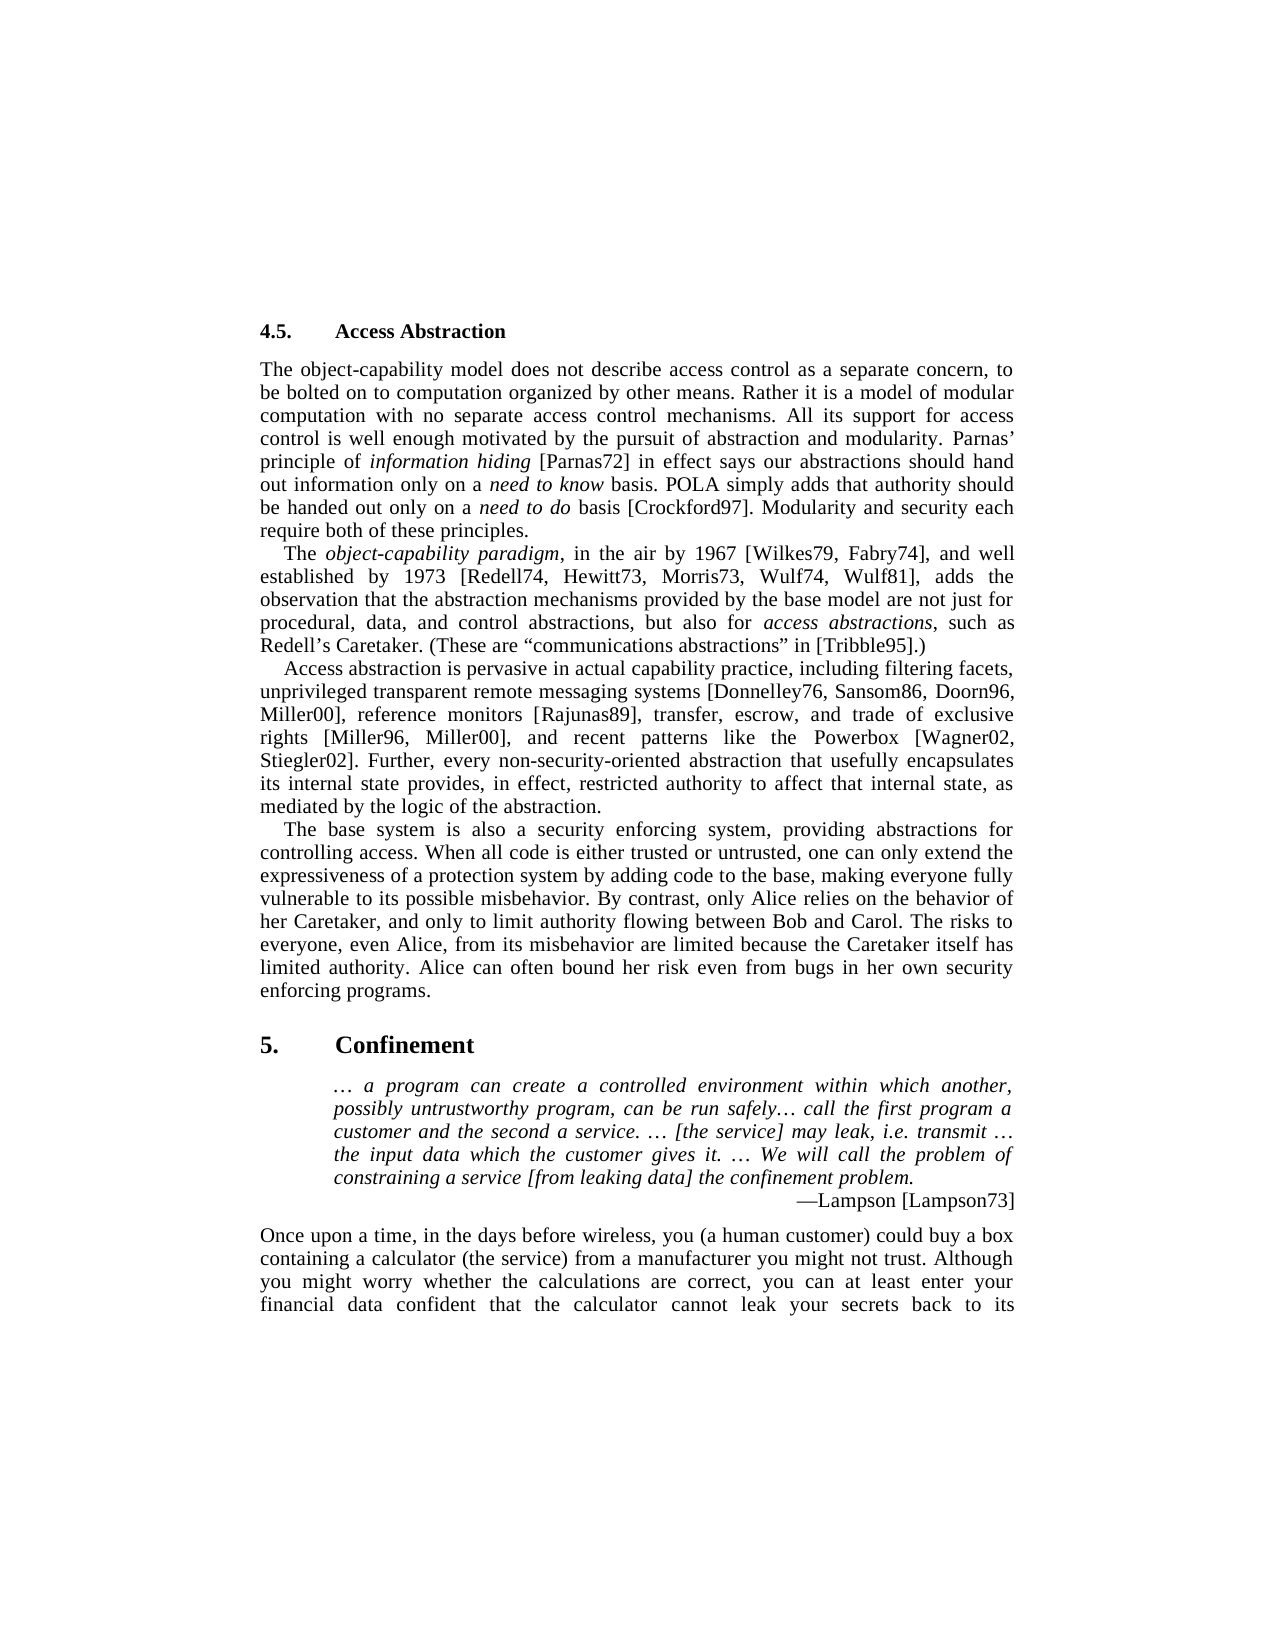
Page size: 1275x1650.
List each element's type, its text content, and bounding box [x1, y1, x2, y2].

subtitle Confinement [260, 1031, 1015, 1059]
text The object-capability paradigm, in the air by 1967 [Wilkes79, Fabry74], and well established by 1973 [Redell74, Hewitt73, Morris73, Wulf74, Wulf81], adds the observation that the abstraction mechanisms provided by the base model are not just for procedural, data, and control abstractions, but also for access abstractions, such as Redell’s Caretaker. (These are “communications abstractions” in [Tribble95].) [260, 542, 1015, 657]
text —Lampson [Lampson73] [260, 1189, 1015, 1212]
text Access abstraction is pervasive in actual capability practice, including filtering facets, unprivileged transparent remote messaging systems [Donnelley76, Sansom86, Doorn96, Miller00], reference monitors [Rajunas89], transfer, escrow, and trade of exclusive rights [Miller96, Miller00], and recent patterns like the Powerbox [Wagner02, Stiegler02]. Further, every non-security-oriented abstraction that usefully encapsulates its internal state provides, in effect, restricted authority to affect that internal state, as mediated by the logic of the abstraction. [260, 657, 1015, 818]
text … a program can create a controlled environment within which another, possibly untrustworthy program, can be run safely… call the first program a customer and the second a service. … [the service] may leak, i.e. transmit … the input data which the customer gives it. … We will call the problem of constraining a service [from leaking data] the confinement problem. [334, 1074, 1015, 1189]
text Once upon a time, in the days before wireless, you (a human customer) could buy a box containing a calculator (the service) from a manufacturer you might not trust. Although you might worry whether the calculations are correct, you can at least enter your financial data confident that the calculator cannot leak your secrets back to its [260, 1224, 1015, 1316]
text The base system is also a security enforcing system, providing abstractions for controlling access. When all code is either trusted or untrusted, one can only extend the expressiveness of a protection system by adding code to the base, making everyone fully vulnerable to its possible misbehavior. By contrast, only Alice relies on the behavior of her Caretaker, and only to limit authority flowing between Bob and Carol. The risks to everyone, even Alice, from its misbehavior are limited because the Caretaker itself has limited authority. Alice can often bound her risk even from bugs in her own security enforcing programs. [260, 818, 1015, 1002]
text The object-capability model does not describe access control as a separate concern, to be bolted on to computation organized by other means. Rather it is a model of modular computation with no separate access control mechanisms. All its support for access control is well enough motivated by the pursuit of abstraction and modularity. Parnas’ principle of information hiding [Parnas72] in effect says our abstractions should hand out information only on a need to know basis. POLA simply adds that authority should be handed out only on a need to do basis [Crockford97]. Modularity and security each require both of these principles. [260, 357, 1015, 542]
subtitle Access Abstraction [260, 319, 1015, 342]
